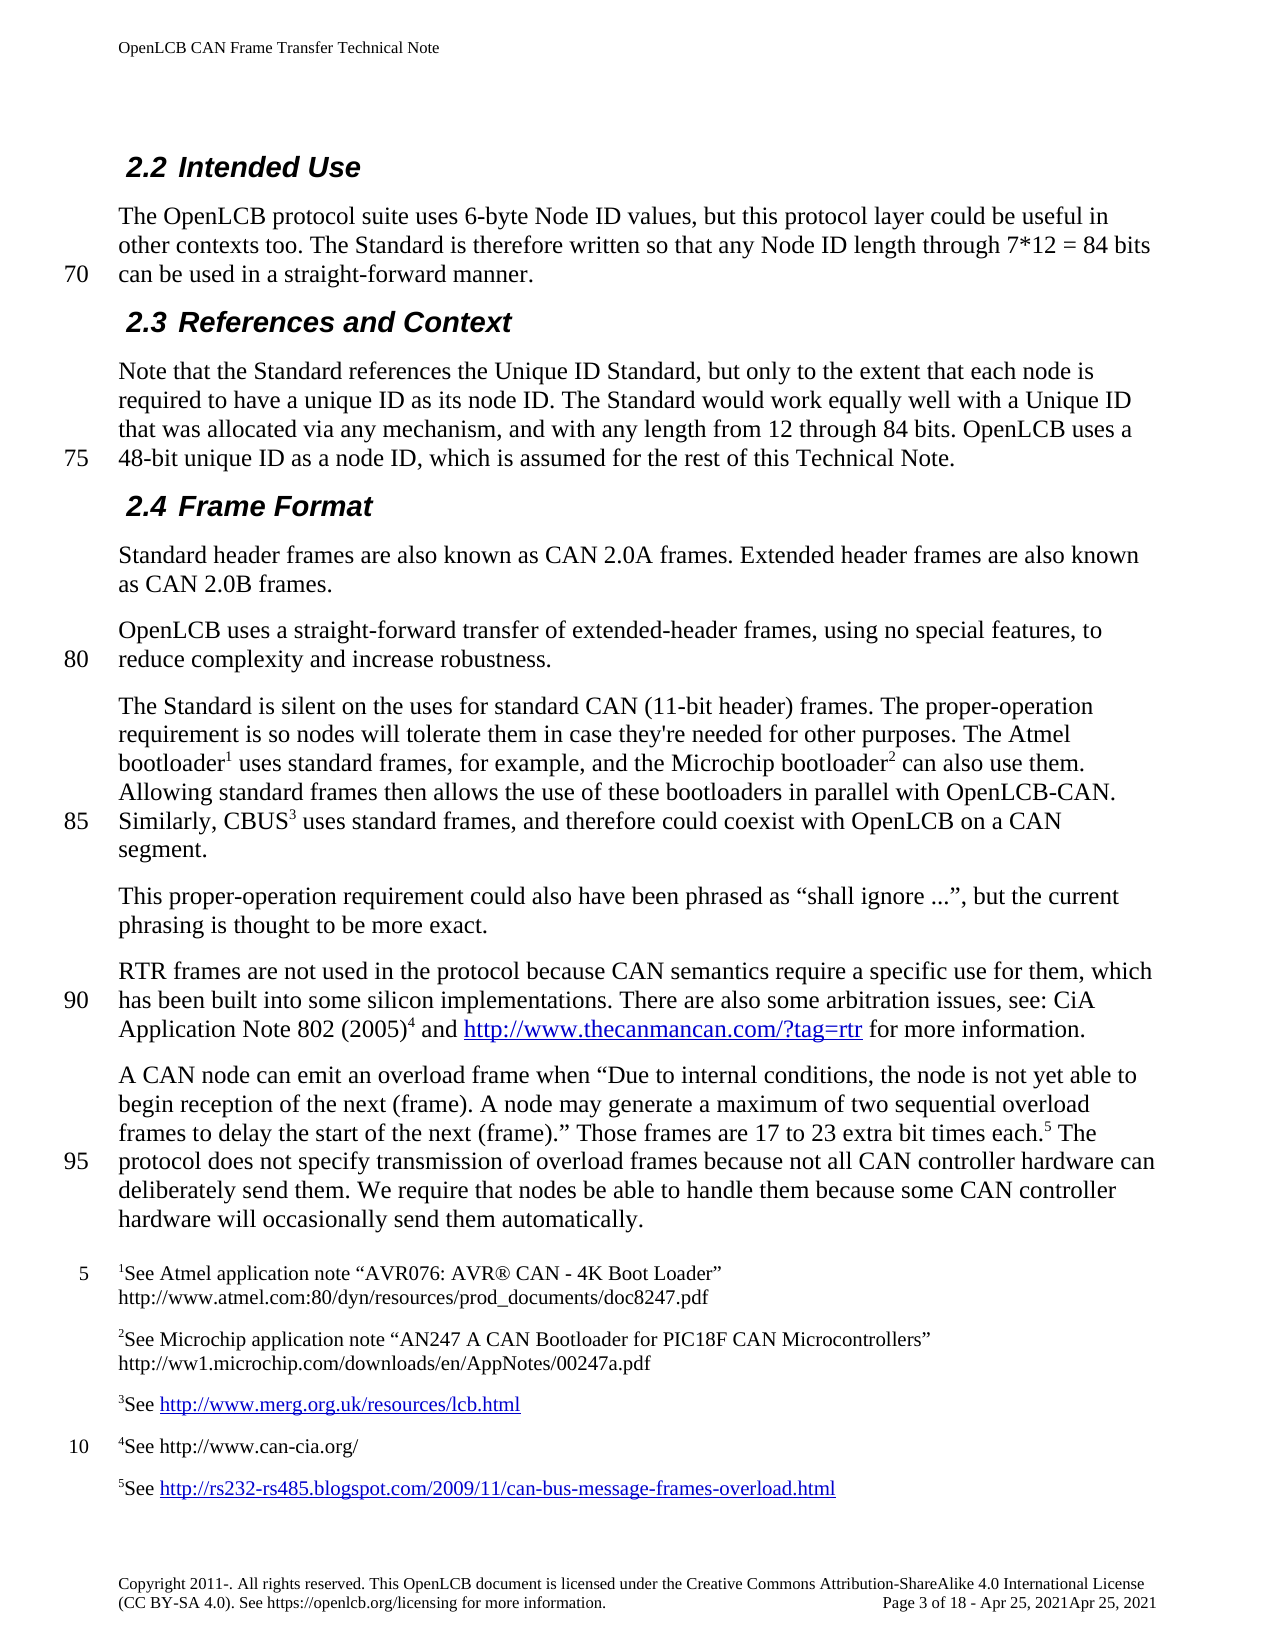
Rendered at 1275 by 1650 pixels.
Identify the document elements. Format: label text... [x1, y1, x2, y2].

subtitle Frame Format [118, 489, 1157, 523]
text This proper-operation requirement could also have been phrased as “shall ignore ...”, but the current phrasing is thought to be more exact. [118, 881, 1157, 938]
subtitle Intended Use [118, 150, 1157, 183]
text The Standard is silent on the uses for standard CAN (11-bit header) frames. The proper-operation requirement is so nodes will tolerate them in case they're needed for other purposes. The Atmel bootloader uses standard frames, for example, and the Microchip bootloader can also use them. Allowing standard frames then allows the use of these bootloaders in parallel with OpenLCB-CAN. Similarly, CBUS uses standard frames, and therefore could coexist with OpenLCB on a CAN segment. [118, 691, 1157, 863]
text See Atmel application note “AVR076: AVR® CAN - 4K Boot Loader” http://www.atmel.com:80/dyn/resources/prod_documents/doc8247.pdf [118, 1261, 1157, 1309]
text See Microchip application note “AN247 A CAN Bootloader for PIC18F CAN Microcontrollers” http://ww1.microchip.com/downloads/en/AppNotes/00247a.pdf [118, 1327, 1157, 1375]
text OpenLCB uses a straight-forward transfer of extended-header frames, using no special features, to reduce complexity and increase robustness. [118, 616, 1157, 673]
subtitle References and Context [118, 305, 1157, 339]
text See http://www.merg.org.uk/resources/lcb.html [118, 1392, 1157, 1416]
text RTR frames are not used in the protocol because CAN semantics require a specific use for them, which has been built into some silicon implementations. There are also some arbitration issues, see: CiA Application Note 802 (2005) and http://www.thecanmancan.com/?tag=rtr for more information. [118, 956, 1157, 1042]
text A CAN node can emit an overload frame when “Due to internal conditions, the node is not yet able to begin reception of the next (frame). A node may generate a maximum of two sequential overload frames to delay the start of the next (frame).” Those frames are 17 to 23 extra bit times each. The protocol does not specify transmission of overload frames because not all CAN controller hardware can deliberately send them. We require that nodes be able to handle them because some CAN controller hardware will occasionally send them automatically. [118, 1060, 1157, 1233]
text The OpenLCB protocol suite uses 6-byte Node ID values, but this protocol layer could be useful in other contexts too. The Standard is therefore written so that any Node ID length through 7*12 = 84 bits can be used in a straight-forward manner. [118, 201, 1157, 287]
text See http://www.can-cia.org/ [118, 1434, 1157, 1458]
text Standard header frames are also known as CAN 2.0A frames. Extended header frames are also known as CAN 2.0B frames. [118, 540, 1157, 598]
text Note that the Standard references the Unique ID Standard, but only to the extent that each node is required to have a unique ID as its node ID. The Standard would work equally well with a Unique ID that was allocated via any mechanism, and with any length from 12 through 84 bits. OpenLCB uses a 48-bit unique ID as a node ID, which is assumed for the rest of this Technical Note. [118, 356, 1157, 471]
text See http://rs232-rs485.blogspot.com/2009/11/can-bus-message-frames-overload.html [118, 1476, 1157, 1500]
